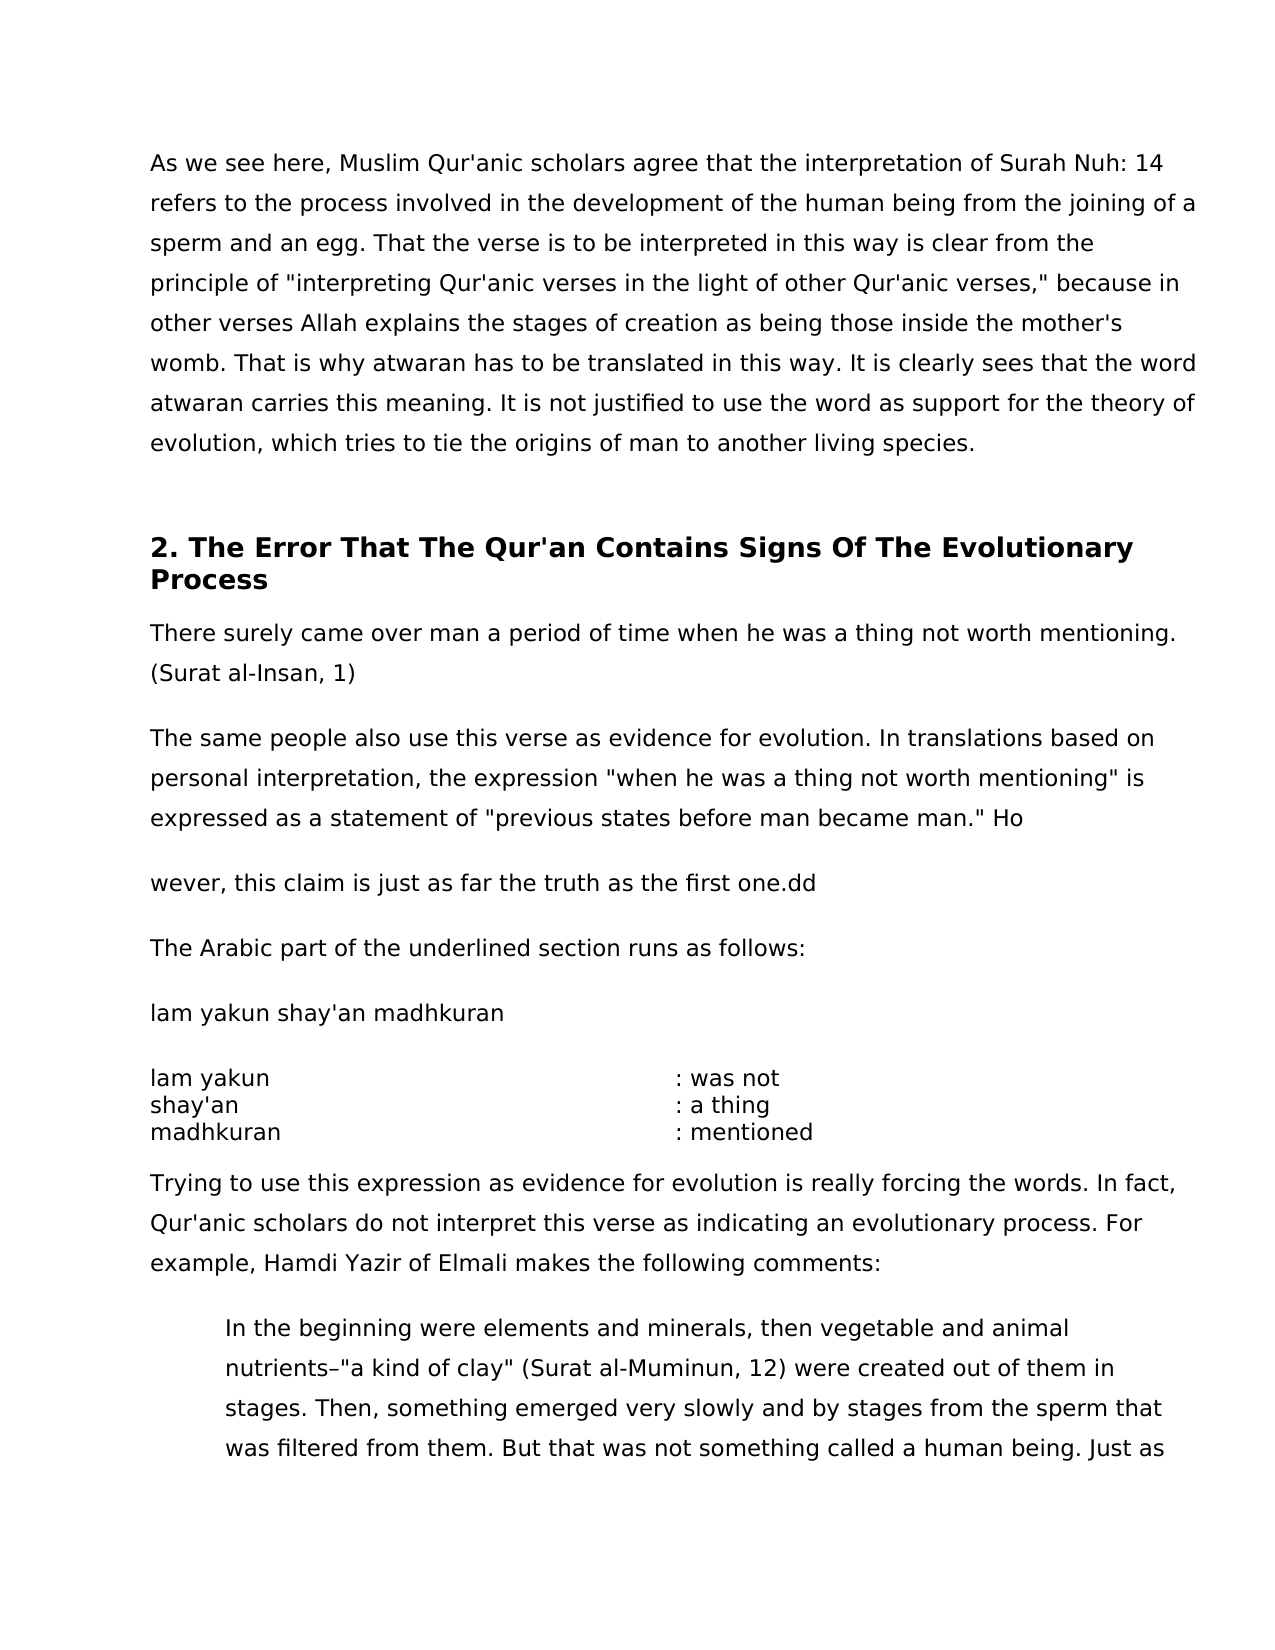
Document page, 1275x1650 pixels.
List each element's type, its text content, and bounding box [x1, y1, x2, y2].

text Trying to use this expression as evidence for evolution is really forcing the words. In fact, Qur'anic scholars do not interpret this verse as indicating an evolutionary process. For example, Hamdi Yazir of Elmali makes the following comments: [150, 1171, 1200, 1277]
text In the beginning were elements and minerals, then vegetable and animal nutrients–"a kind of clay" (Surat al-Muminun, 12) were created out of them in stages. Then, something emerged very slowly and by stages from the sperm that was filtered from them. But that was not something called a human being. Just as [225, 1316, 1200, 1462]
text lam yakun shay'an madhkuran [150, 1001, 1200, 1027]
table_header lam yakun [150, 1066, 675, 1092]
text The same people also use this verse as evidence for evolution. In translations based on personal interpretation, the expression "when he was a thing not worth mentioning" is expressed as a statement of "previous states before man became man." Ho [150, 726, 1200, 832]
subtitle 2. The Error That The Qur'an Contains Signs Of The Evolutionary Process [150, 532, 1200, 596]
text The Arabic part of the underlined section runs as follows: [150, 936, 1200, 962]
table_header : was not [675, 1066, 1200, 1092]
table_cell : a thing [675, 1092, 1200, 1119]
table_cell madhkuran [150, 1119, 675, 1146]
text There surely came over man a period of time when he was a thing not worth mentioning. (Surat al-Insan, 1) [150, 621, 1200, 687]
table_cell shay'an [150, 1092, 675, 1119]
text As we see here, Muslim Qur'anic scholars agree that the interpretation of Surah Nuh: 14 refers to the process involved in the development of the human being from the joining of a sperm and an egg. That the verse is to be interpreted in this way is clear from the principle of "interpreting Qur'anic verses in the light of other Qur'anic verses," because in other verses Allah explains the stages of creation as being those inside the mother's womb. That is why atwaran has to be translated in this way. It is clearly sees that the word atwaran carries this meaning. It is not justified to use the word as support for the theory of evolution, which tries to tie the origins of man to another living species. [150, 150, 1200, 457]
table_cell : mentioned [675, 1119, 1200, 1146]
text wever, this claim is just as far the truth as the first one.dd [150, 871, 1200, 897]
